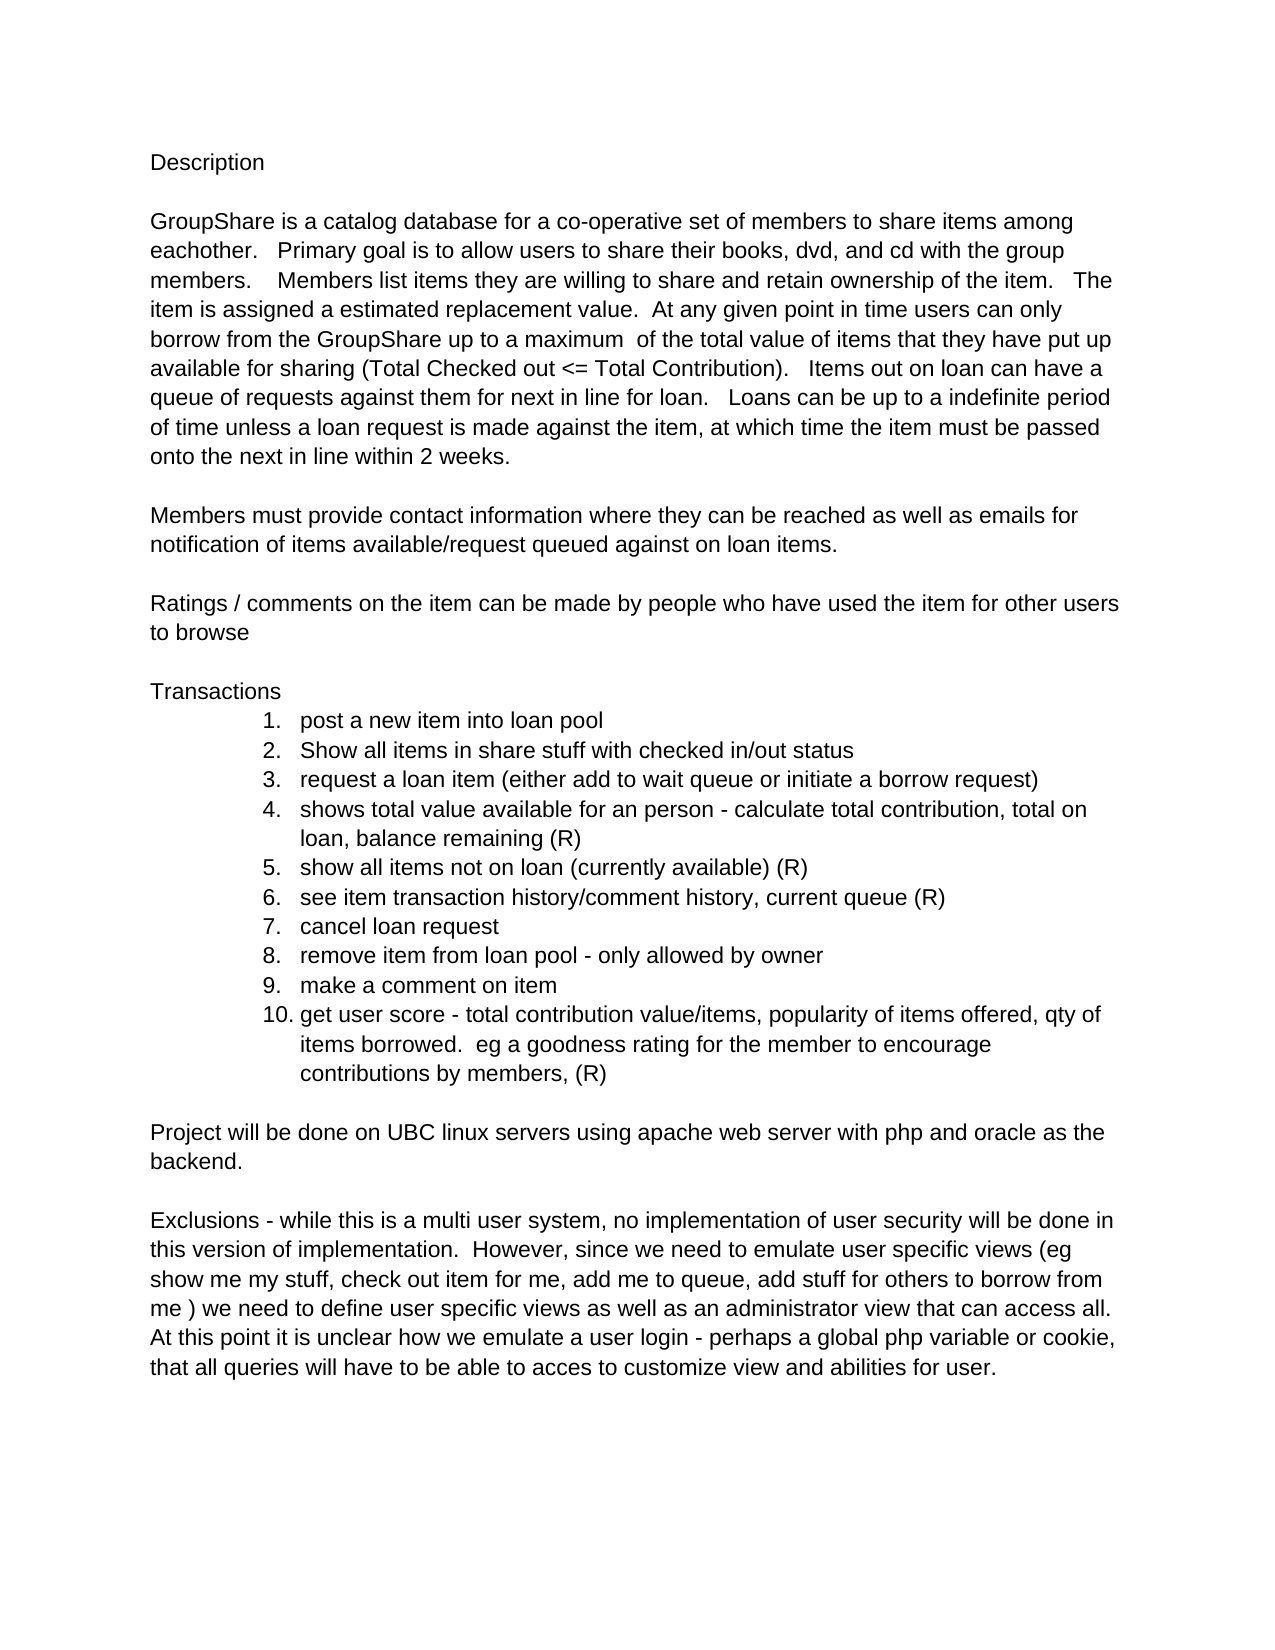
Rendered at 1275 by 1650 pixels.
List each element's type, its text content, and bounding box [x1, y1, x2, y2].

text Members must provide contact information where they can be reached as well as emails for notification of items available/request queued against on loan items. [150, 502, 1125, 557]
list get user score - total contribution value/items, popularity of items offered, qty of items borrowed. eg a goodness rating for the member to encourage contributions by members, (R) [262, 1002, 1125, 1086]
text Transactions [150, 679, 1125, 704]
list shows total value available for an person - calculate total contribution, total on loan, balance remaining (R) [262, 796, 1125, 851]
text Ratings / comments on the item can be made by people who have used the item for other users to browse [150, 591, 1125, 646]
list post a new item into loan pool [262, 708, 1125, 734]
list cancel loan request [262, 914, 1125, 939]
text GroupShare is a catalog database for a co-operative set of members to share items among eachother. Primary goal is to allow users to share their books, dvd, and cd with the group members. Members list items they are willing to share and retain ownership of the item. The item is assigned a estimated replacement value. At any given point in time users can only borrow from the GroupShare up to a maximum of the total value of items that they have put up available for sharing (Total Checked out <= Total Contribution). Items out on loan can have a queue of requests against them for next in line for loan. Loans can be up to a indefinite period of time unless a loan request is made against the item, at which time the item must be passed onto the next in line within 2 weeks. [150, 209, 1125, 469]
list show all items not on loan (currently available) (R) [262, 855, 1125, 881]
list remove item from loan pool - only allowed by owner [262, 943, 1125, 969]
list make a comment on item [262, 972, 1125, 998]
text Exclusions - while this is a multi user system, no implementation of user security will be done in this version of implementation. However, since we need to emulate user specific views (eg show me my stuff, check out item for me, add me to queue, add stuff for others to borrow from me ) we need to define user specific views as well as an administrator view that can access all. At this point it is unclear how we emulate a user login - perhaps a global php variable or cookie, that all queries will have to be able to acces to customize view and abilities for user. [150, 1207, 1125, 1380]
list request a loan item (either add to wait queue or initiate a borrow request) [262, 767, 1125, 792]
text Description [150, 150, 1125, 176]
text Project will be done on UBC linux servers using apache web server with php and oracle as the backend. [150, 1119, 1125, 1174]
list see item transaction history/comment history, current queue (R) [262, 884, 1125, 910]
list Show all items in share stuff with checked in/out status [262, 737, 1125, 763]
